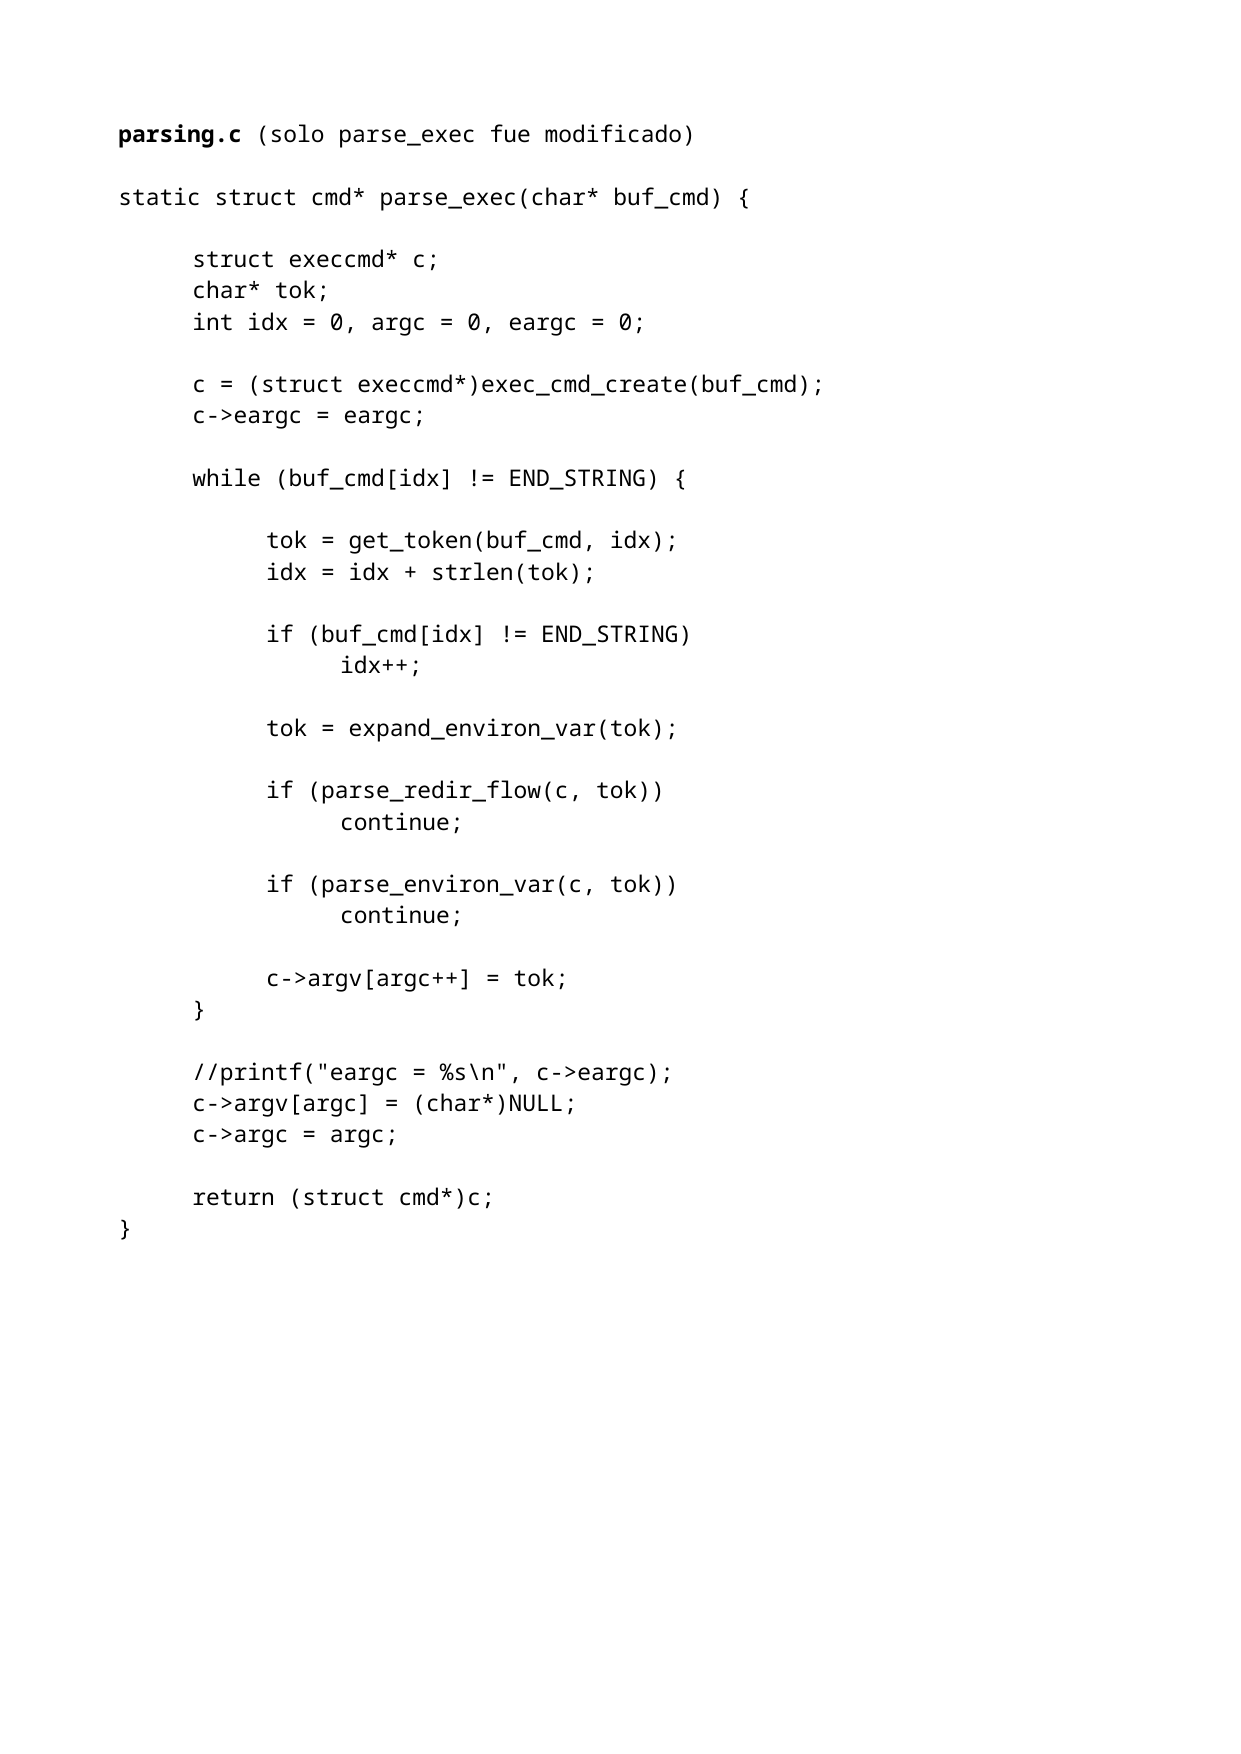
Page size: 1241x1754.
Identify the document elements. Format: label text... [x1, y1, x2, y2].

text tok = get_token(buf_cmd, idx); [118, 524, 1122, 556]
text c = (struct execcmd*)exec_cmd_create(buf_cmd); [118, 368, 1122, 399]
text c->argv[argc] = (char*)NULL; [118, 1087, 1122, 1118]
text while (buf_cmd[idx] != END_STRING) { [118, 462, 1122, 493]
text c->argv[argc++] = tok; [118, 962, 1122, 993]
text int idx = 0, argc = 0, eargc = 0; [118, 306, 1122, 337]
text if (parse_redir_flow(c, tok)) [118, 774, 1122, 806]
text //printf("eargc = %s\n", c->eargc); [118, 1056, 1122, 1087]
text c->eargc = eargc; [118, 399, 1122, 431]
text continue; [118, 806, 1122, 837]
text if (parse_environ_var(c, tok)) [118, 868, 1122, 899]
text char* tok; [118, 274, 1122, 306]
text idx = idx + strlen(tok); [118, 556, 1122, 587]
text } [118, 993, 1122, 1024]
text static struct cmd* parse_exec(char* buf_cmd) { [118, 181, 1122, 212]
text } [118, 1212, 1122, 1243]
text struct execcmd* c; [118, 243, 1122, 274]
text return (struct cmd*)c; [118, 1181, 1122, 1212]
text c->argc = argc; [118, 1118, 1122, 1149]
text parsing.c (solo parse_exec fue modificado) [118, 118, 1122, 149]
text continue; [118, 899, 1122, 931]
text idx++; [118, 649, 1122, 681]
text if (buf_cmd[idx] != END_STRING) [118, 618, 1122, 649]
text tok = expand_environ_var(tok); [118, 712, 1122, 743]
